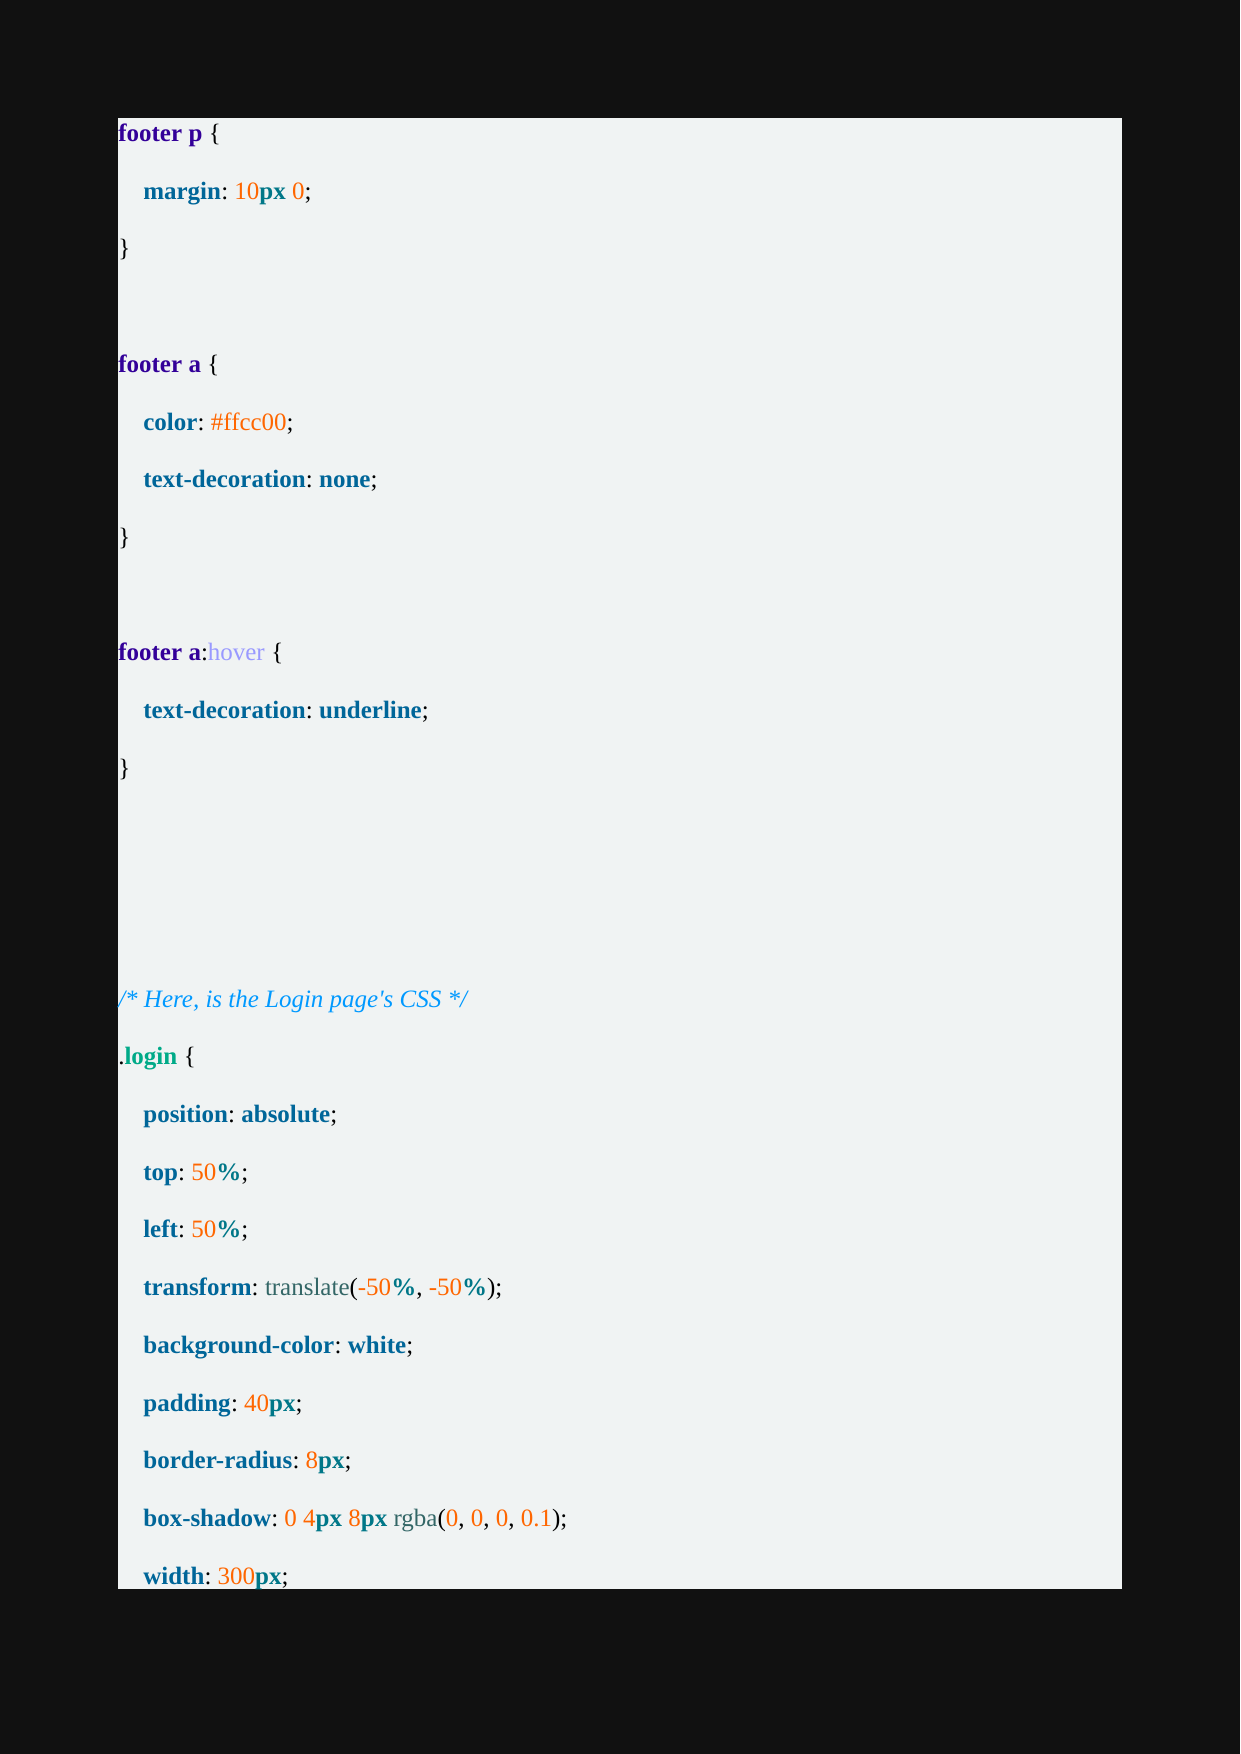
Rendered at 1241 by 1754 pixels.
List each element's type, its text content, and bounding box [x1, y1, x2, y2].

text top: 50%; [118, 1157, 1122, 1186]
text } [118, 522, 1122, 551]
text color: #ffcc00; [118, 407, 1122, 435]
text background-color: white; [118, 1330, 1122, 1359]
text footer a:hover { [118, 637, 1122, 666]
text position: absolute; [118, 1099, 1122, 1128]
text left: 50%; [118, 1214, 1122, 1243]
text border-radius: 8px; [118, 1445, 1122, 1474]
text text-decoration: none; [118, 464, 1122, 493]
text /* Here, is the Login page's CSS */ [118, 984, 1122, 1012]
text } [118, 233, 1122, 262]
text footer p { [118, 118, 1122, 147]
text .login { [118, 1041, 1122, 1070]
text box-shadow: 0 4px 8px rgba(0, 0, 0, 0.1); [118, 1503, 1122, 1532]
text footer a { [118, 349, 1122, 378]
text text-decoration: underline; [118, 695, 1122, 724]
text transform: translate(-50%, -50%); [118, 1272, 1122, 1301]
text width: 300px; [118, 1561, 1122, 1589]
text margin: 10px 0; [118, 176, 1122, 204]
text } [118, 753, 1122, 782]
text padding: 40px; [118, 1388, 1122, 1416]
